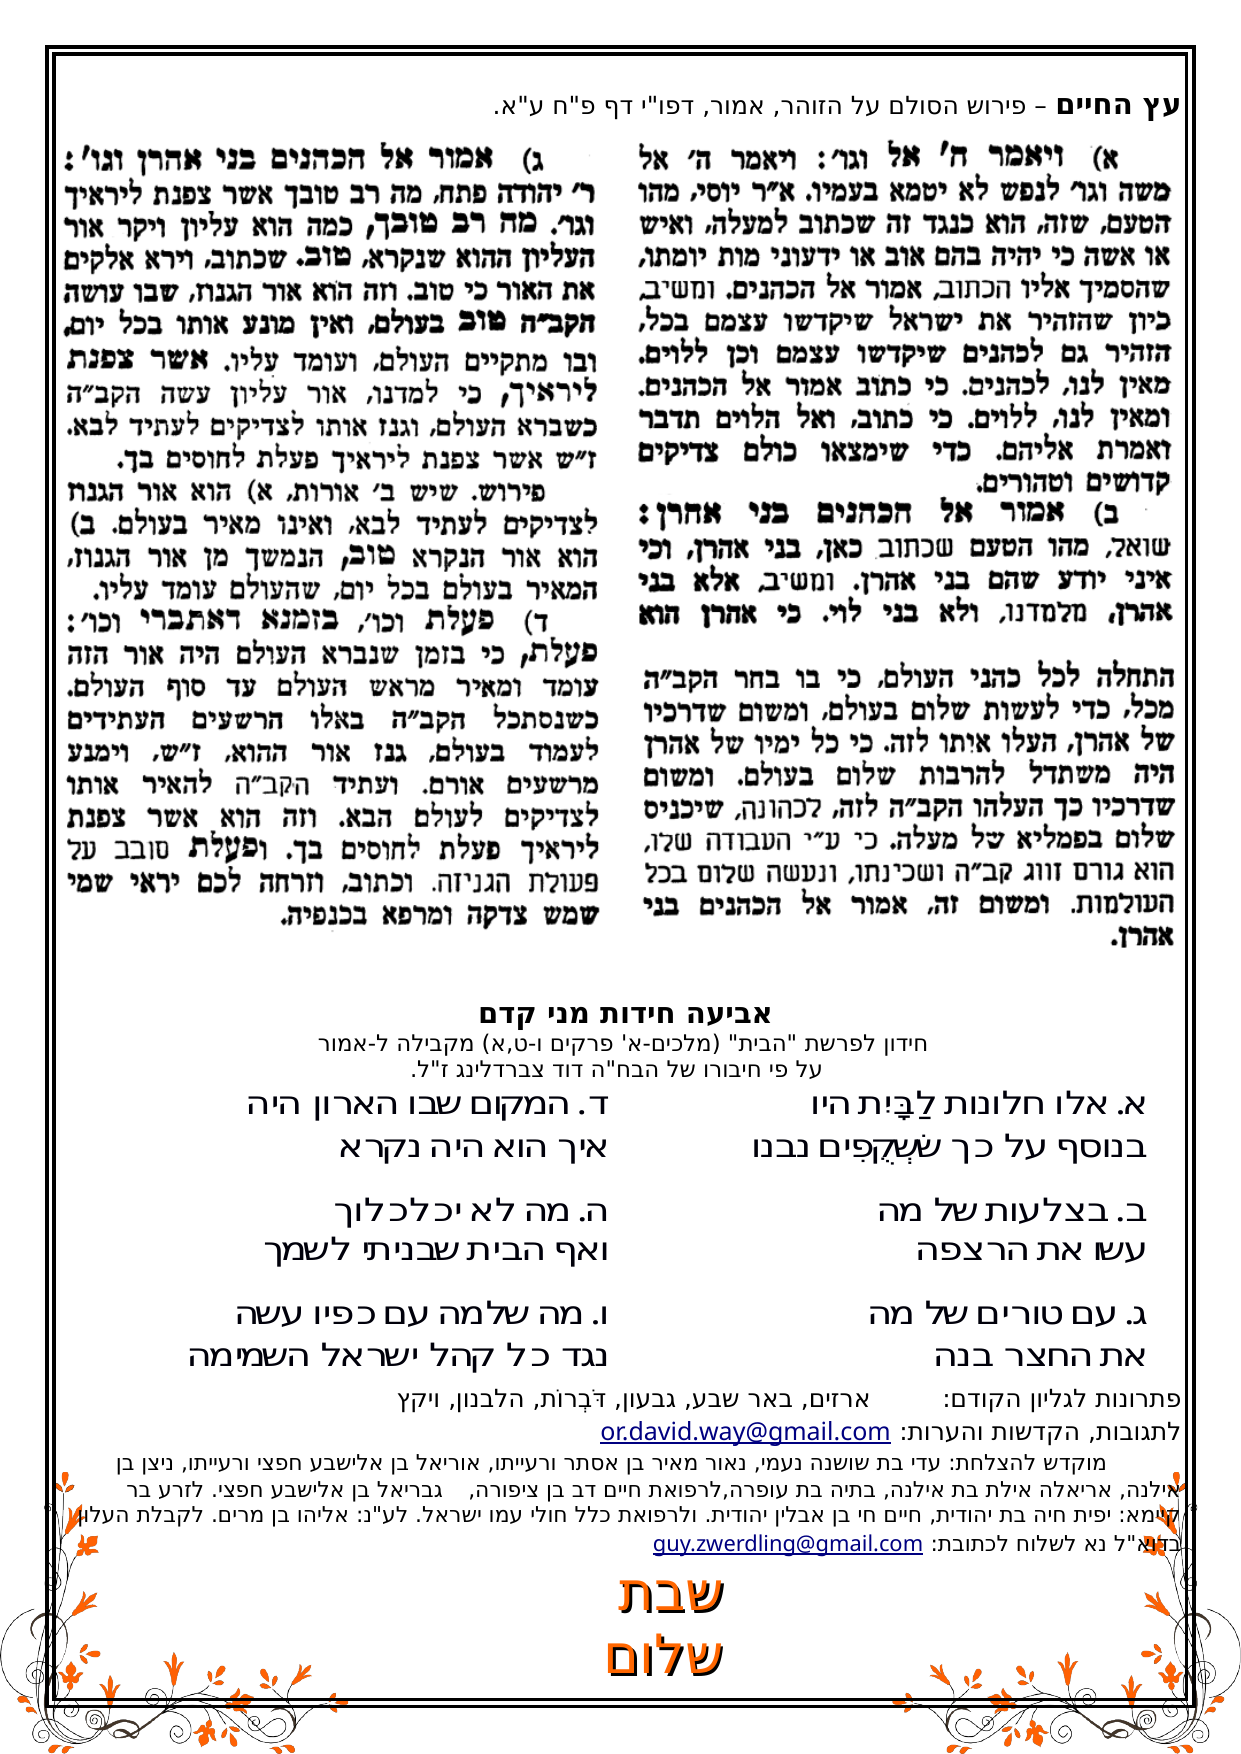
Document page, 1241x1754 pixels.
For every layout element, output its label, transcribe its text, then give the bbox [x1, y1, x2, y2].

list לתגובות, הקדשות והערות: or.david.way@gmail.com [59, 1413, 1182, 1447]
list פתרונות לגליון הקודם: ארזים, באר שבע, גבעון, דֹּבְרוֹת, הלבנון, ויקץ [59, 1083, 1182, 1413]
list על פי חיבורו של הבח"ה דוד צברדלינג ז"ל. [59, 1057, 1182, 1083]
text עץ החיים – פירוש הסולם על הזוהר, אמור, דפו"י דף פ"ח ע"א. [59, 88, 1182, 122]
picture [58, 134, 1182, 950]
list אביעה חידות מני קדם [59, 996, 1182, 1030]
picture [892, 1472, 1241, 1754]
picture [892, 1472, 1185, 1698]
picture [49, 1472, 349, 1705]
picture [892, 1541, 899, 1550]
picture [56, 1472, 349, 1698]
list מוקדש להצלחת: עדי בת שושנה נעמי, נאור מאיר בן אסתר ורעייתו, אוריאל בן אלישבע חפצי ורעייתו, ניצן בן אילנה, אריאלה אילת בת אילנה, בתיה בת עופרה,לרפואת חיים דב בן ציפורה, גבריאל בן אלישבע חפצי. לזרע בר קיימא: יפית חיה בת יהודית, חיים חי בן אבלין יהודית. ולרפואת כלל חולי עמו ישראל. לע"נ: אליהו בן מרים. לקבלת העלון בדוא"ל נא לשלוח לכתובת: guy.zwerdling@gmail.com [59, 1447, 1182, 1557]
picture [0, 1472, 349, 1754]
picture [892, 1472, 1192, 1705]
text חידון לפרשת "הבית" (מלכים-א' פרקים ו-ט,א) מקבילה ל-אמור [59, 1030, 1185, 1057]
